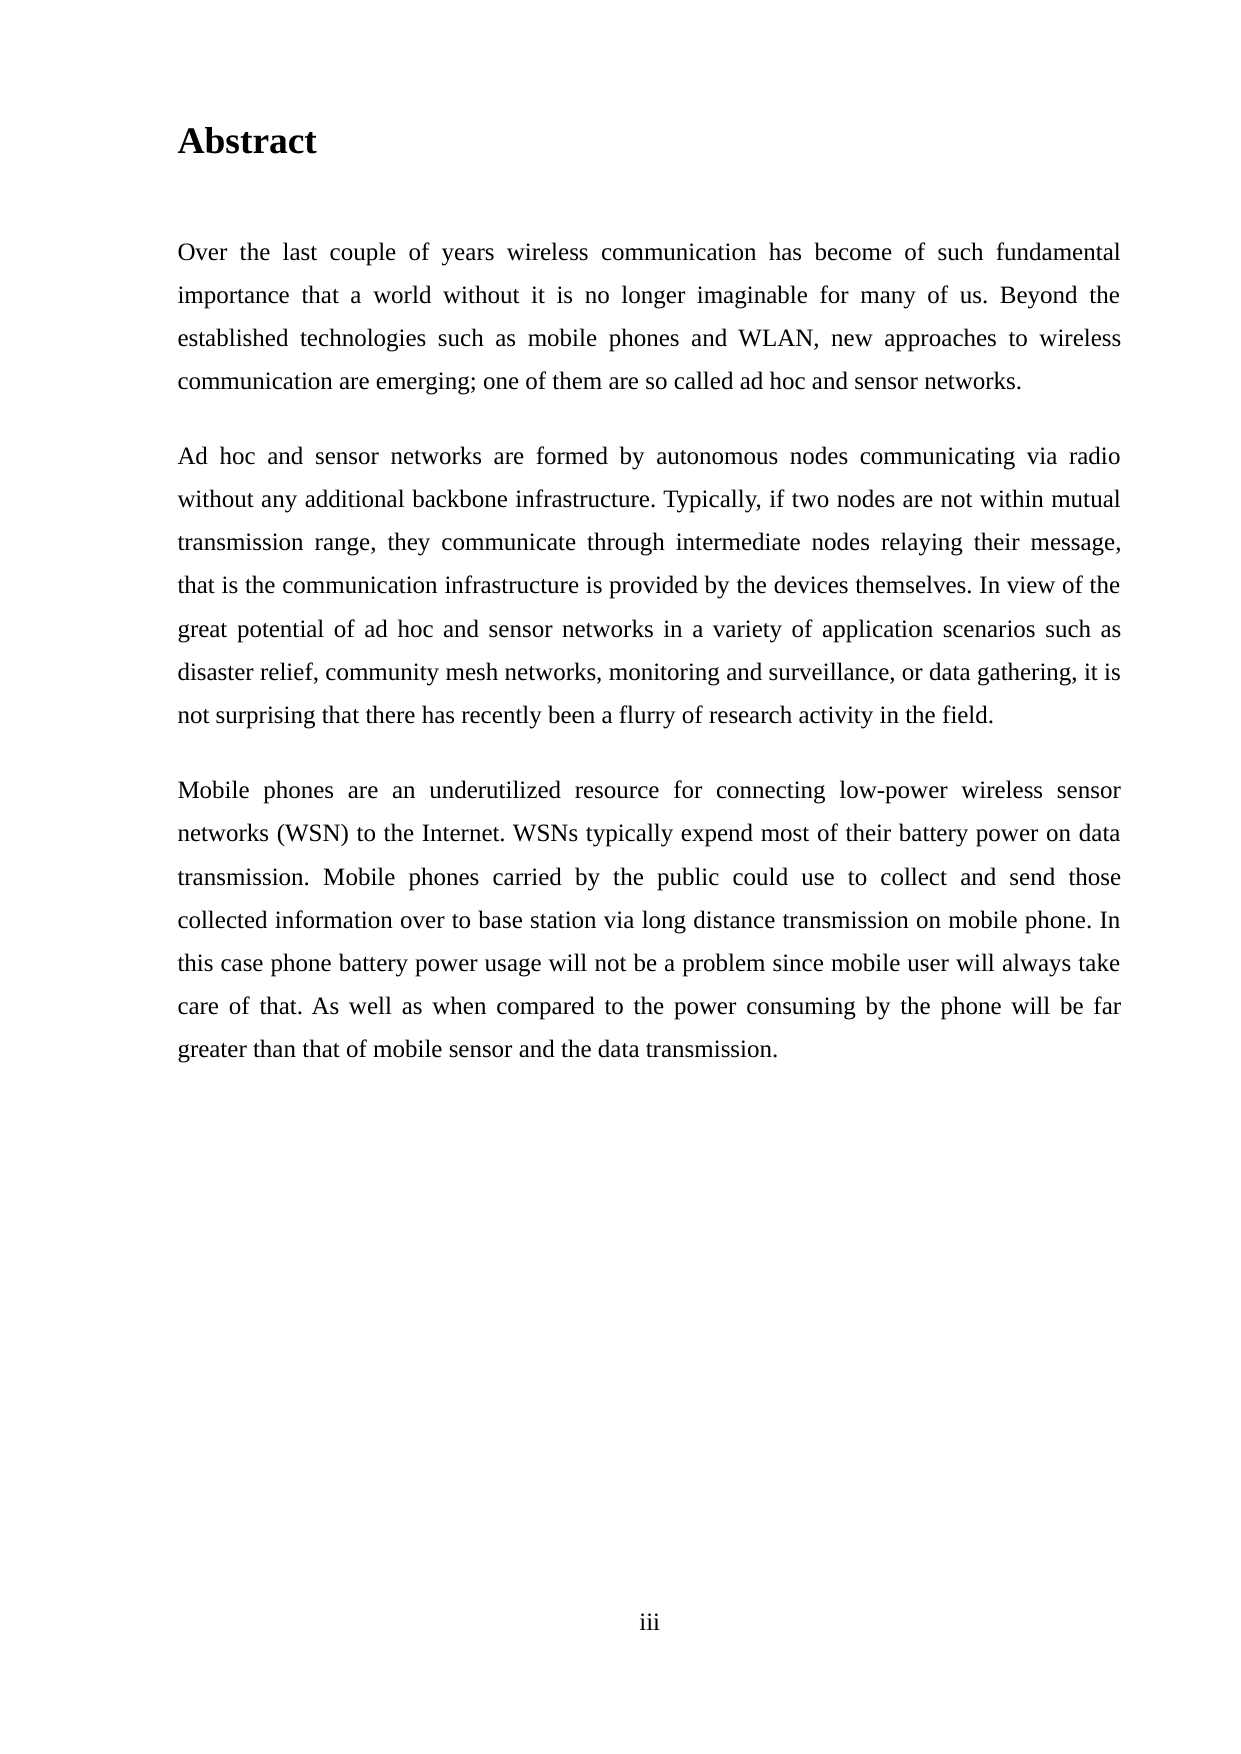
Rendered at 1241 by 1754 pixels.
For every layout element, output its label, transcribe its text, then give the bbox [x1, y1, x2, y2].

text Abstract [177, 118, 1122, 161]
text Mobile phones are an underutilized resource for connecting low-power wireless sensor networks (WSN) to the Internet. WSNs typically expend most of their battery power on data transmission. Mobile phones carried by the public could use to collect and send those collected information over to base station via long distance transmission on mobile phone. In this case phone battery power usage will not be a problem since mobile user will always take care of that. As well as when compared to the power consuming by the phone will be far greater than that of mobile sensor and the data transmission. [177, 775, 1122, 1063]
text Ad hoc and sensor networks are formed by autonomous nodes communicating via radio without any additional backbone infrastructure. Typically, if two nodes are not within mutual transmission range, they communicate through intermediate nodes relaying their message, that is the communication infrastructure is provided by the devices themselves. In view of the great potential of ad hoc and sensor networks in a variety of application scenarios such as disaster relief, community mesh networks, monitoring and surveillance, or data gathering, it is not surprising that there has recently been a flurry of research activity in the field. [177, 441, 1122, 729]
text Over the last couple of years wireless communication has become of such fundamental importance that a world without it is no longer imaginable for many of us. Beyond the established technologies such as mobile phones and WLAN, new approaches to wireless communication are emerging; one of them are so called ad hoc and sensor networks. [177, 237, 1122, 395]
